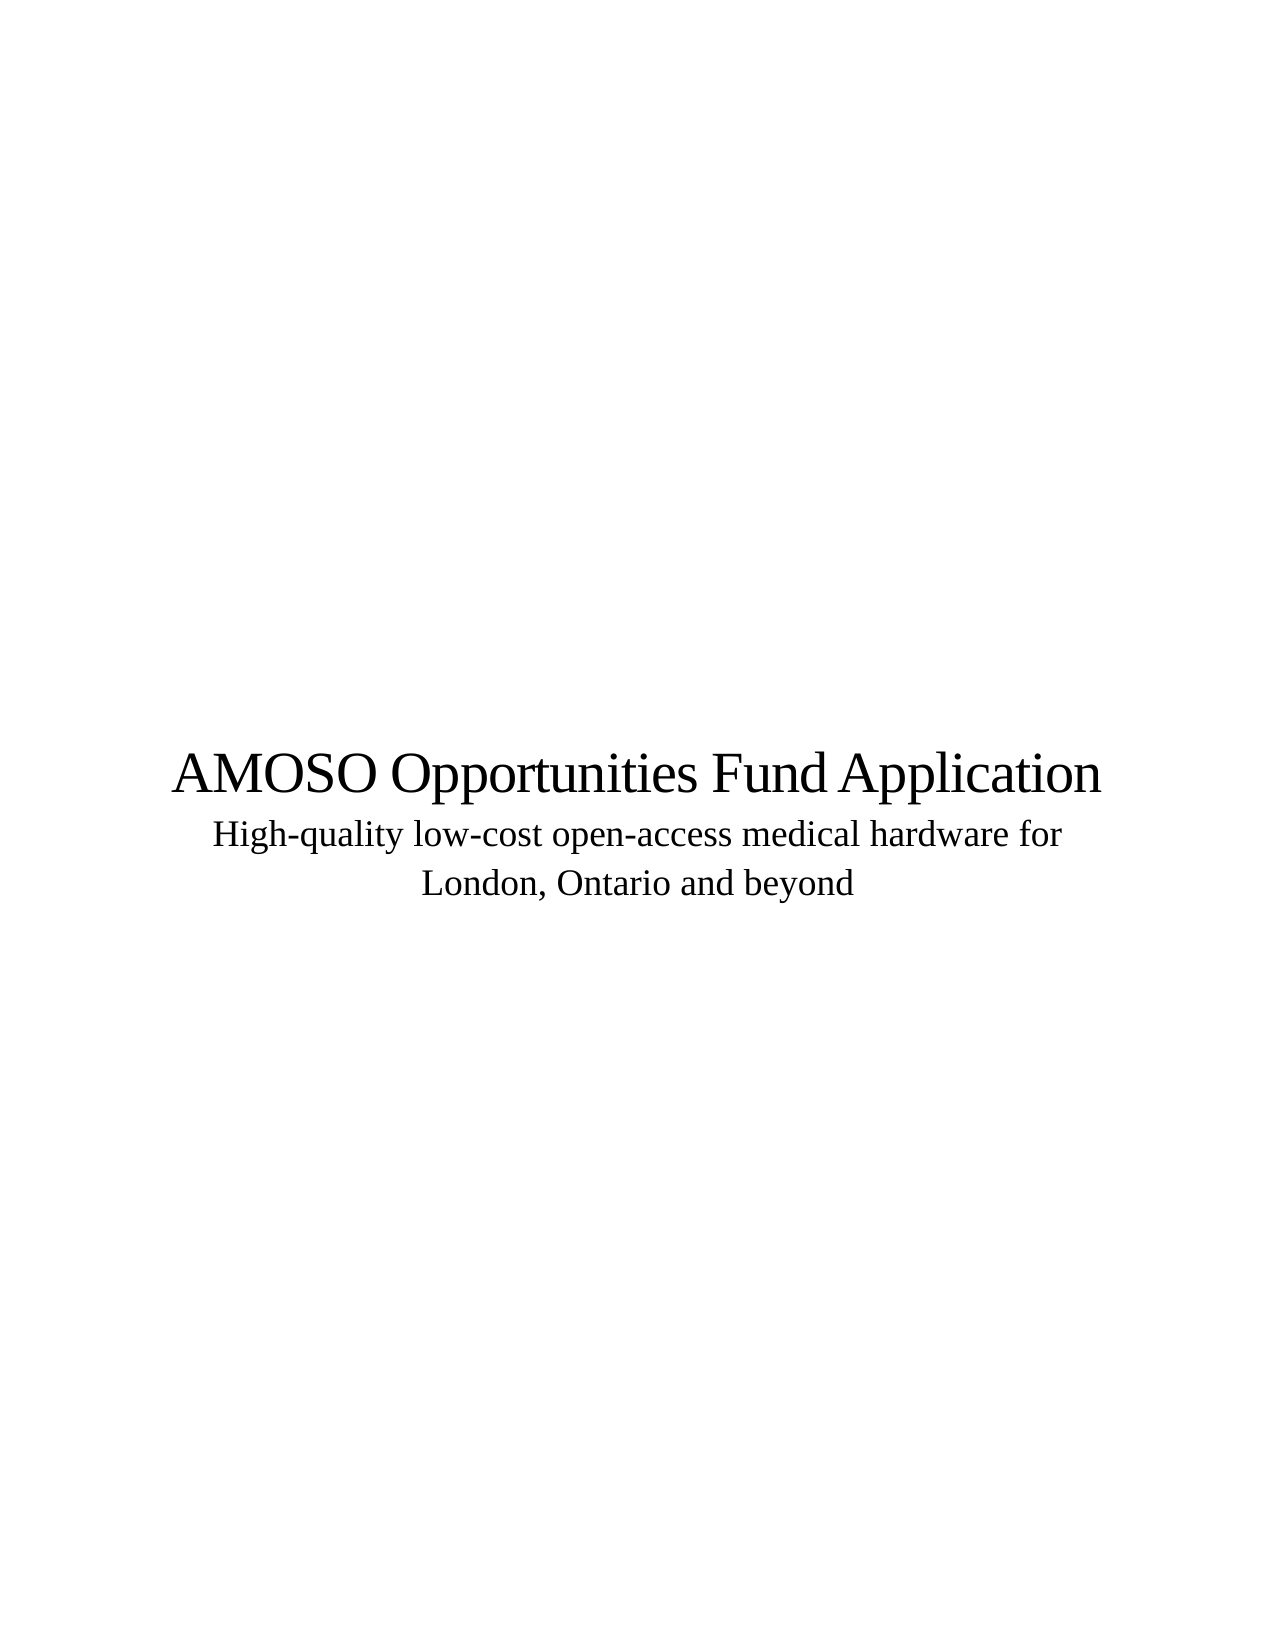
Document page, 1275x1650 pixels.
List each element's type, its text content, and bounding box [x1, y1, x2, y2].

title AMOSO Opportunities Fund Application [150, 738, 1125, 805]
subtitle High-quality low-cost open-access medical hardware for London, Ontario and beyond [150, 811, 1125, 904]
